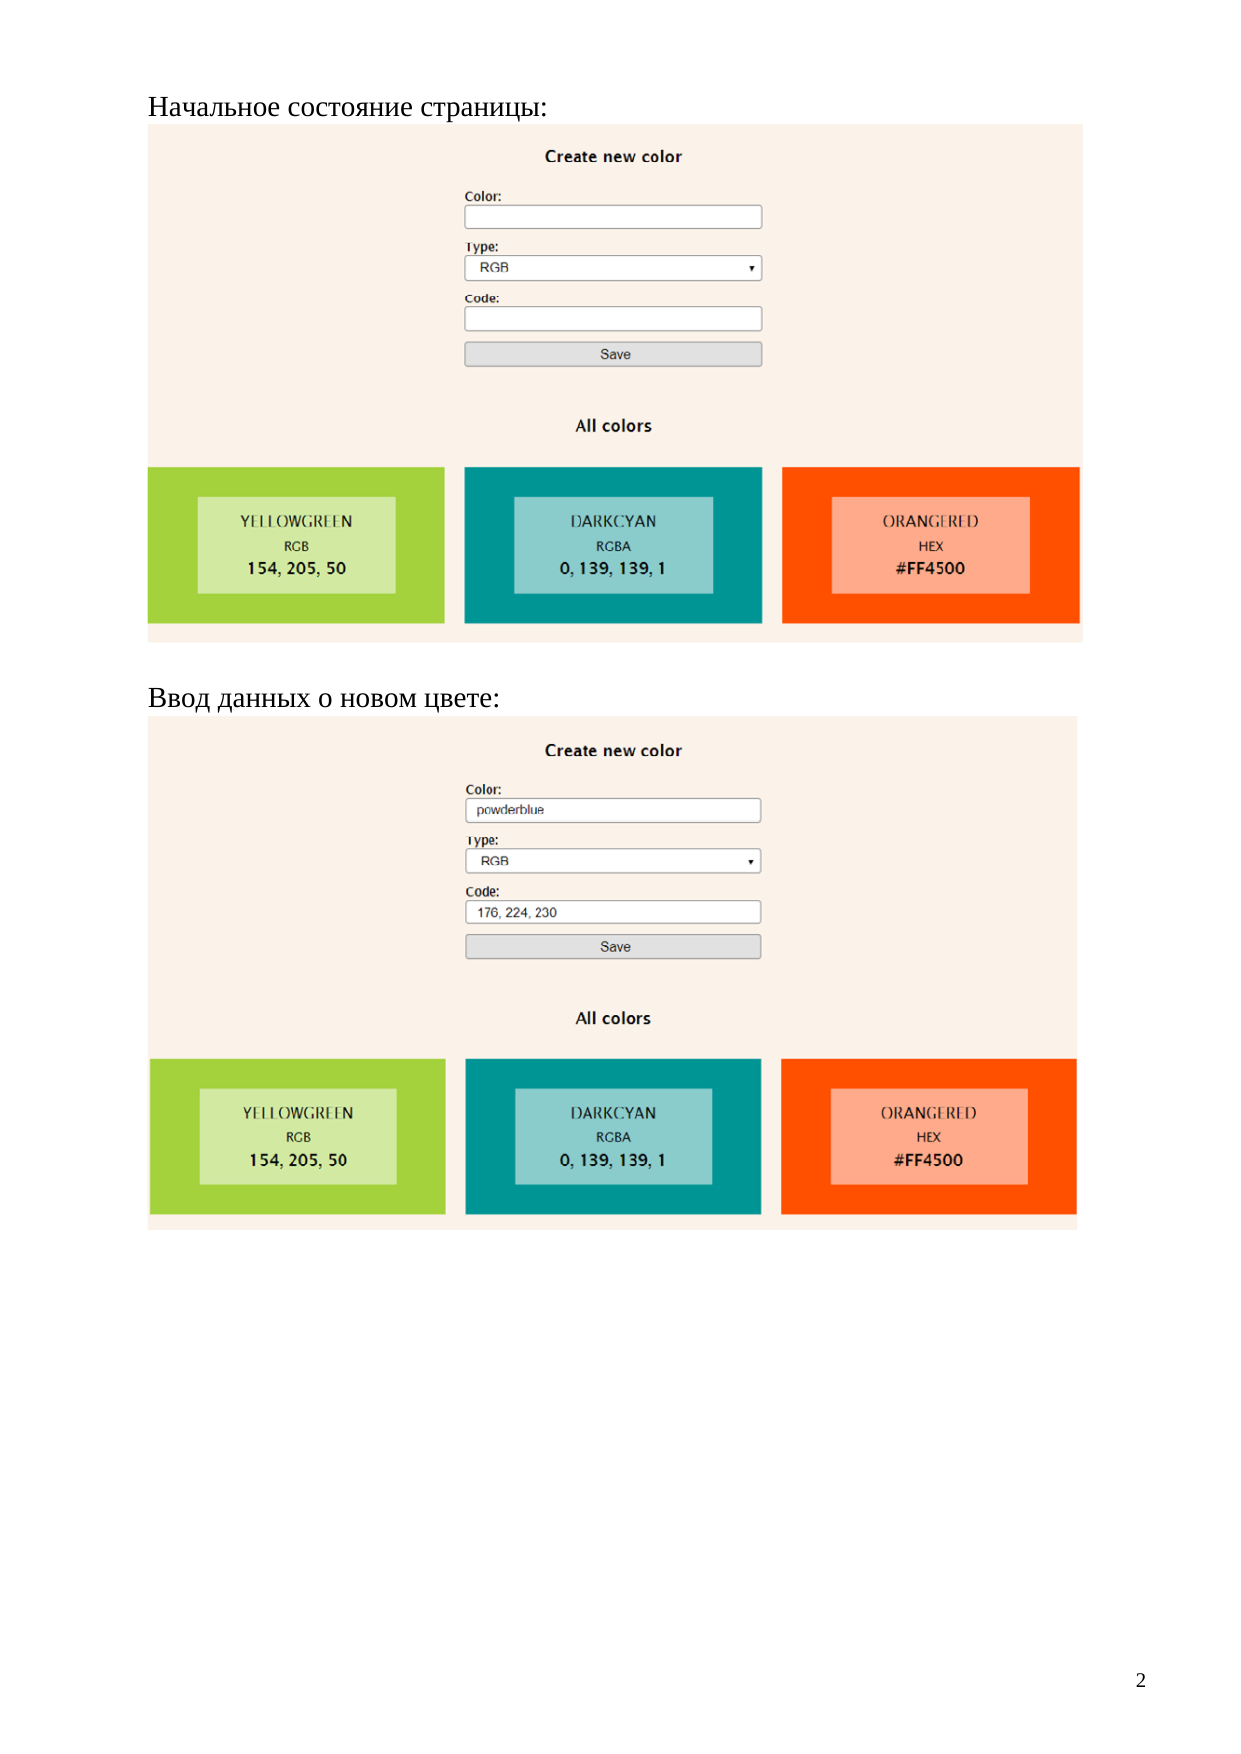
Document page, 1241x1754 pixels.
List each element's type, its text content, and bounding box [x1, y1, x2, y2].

text Ввод данных о новом цвете: [148, 681, 1146, 714]
picture [147, 124, 1087, 643]
picture [147, 716, 1078, 1230]
text Начальное состояние страницы: [148, 89, 1146, 122]
